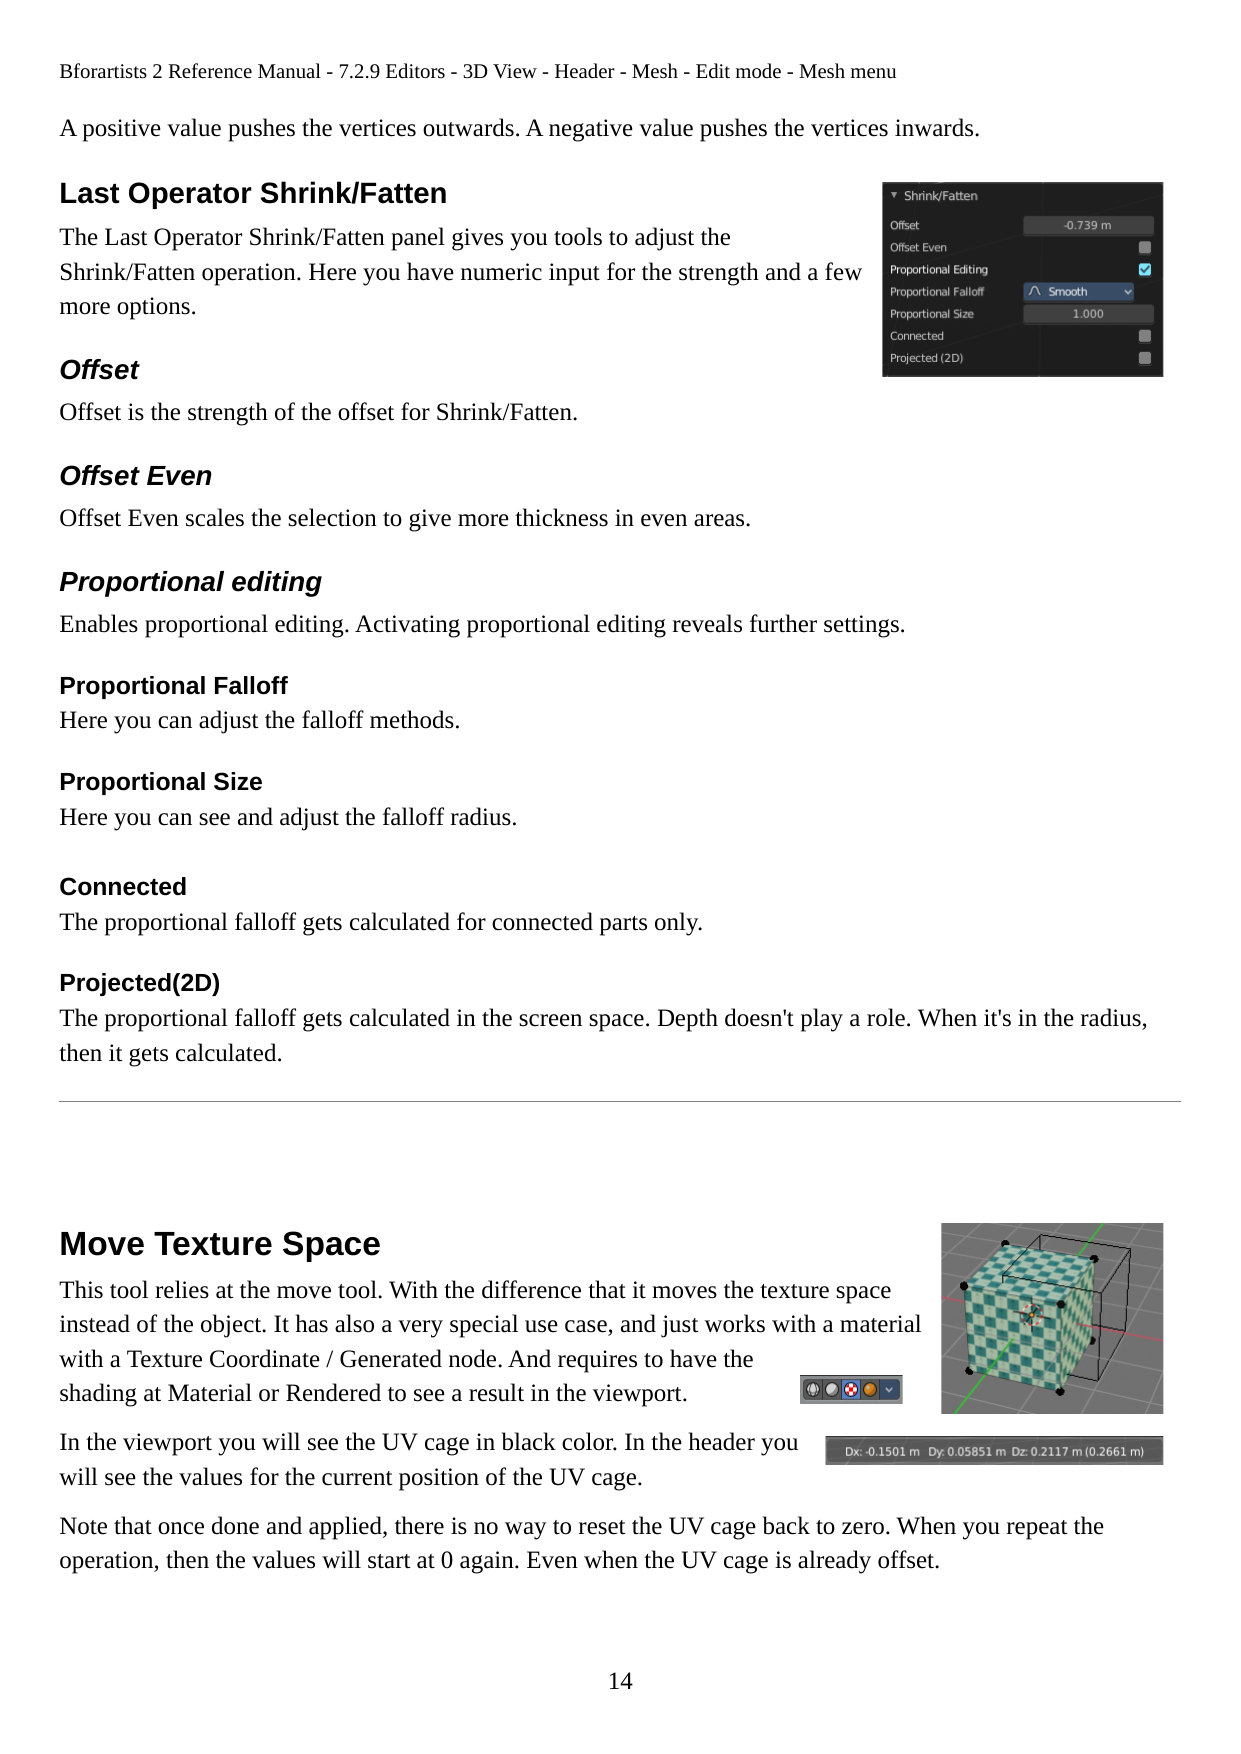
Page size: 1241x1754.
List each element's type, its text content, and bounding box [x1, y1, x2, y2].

text The Last Operator Shrink/Fatten panel gives you tools to adjust the Shrink/Fatten operation. Here you have numeric input for the strength and a few more options. [59, 222, 882, 320]
subtitle Connected [59, 872, 1181, 901]
subtitle Move Texture Space [59, 1224, 941, 1262]
subtitle Proportional Falloff [59, 671, 1181, 699]
text A positive value pushes the vertices outwards. A negative value pushes the vertices inwards. [59, 113, 1181, 141]
subtitle Proportional Size [59, 767, 1181, 796]
picture [882, 182, 1164, 377]
subtitle Projected(2D) [59, 968, 1181, 997]
picture [941, 1223, 1164, 1414]
text In the viewport you will see the UV cage in black color. In the header you will see the values for the current position of the UV cage. [59, 1427, 1181, 1491]
subtitle [1164, 1224, 1181, 1262]
text Enables proportional editing. Activating proportional editing reveals further settings. [59, 609, 1181, 638]
text Offset Even scales the selection to give more thickness in even areas. [59, 503, 1181, 532]
text Here you can adjust the falloff methods. [59, 706, 1181, 734]
text Note that once done and applied, there is no way to reset the UV cage back to zero. When you repeat the operation, then the values will start at 0 again. Even when the UV cage is already offset. [59, 1511, 1181, 1574]
text This tool relies at the move tool. With the difference that it moves the texture space instead of the object. It has also a very special use case, and just works with a material with a Texture Coordinate / Generated node. And requires to have the shading at Material or Rendered to see a result in the viewport. [59, 1275, 941, 1407]
subtitle Offset [59, 353, 1181, 385]
picture [825, 1436, 1164, 1465]
subtitle Proportional editing [59, 565, 1181, 597]
text The proportional falloff gets calculated for connected parts only. [59, 907, 1181, 936]
picture [800, 1375, 903, 1404]
text Offset is the strength of the offset for Shrink/Fatten. [59, 397, 1181, 426]
text The proportional falloff gets calculated in the screen space. Depth doesn't play a role. When it's in the radius, then it gets calculated. [59, 1003, 1181, 1066]
subtitle Offset Even [59, 459, 1181, 491]
subtitle Last Operator Shrink/Fatten [59, 176, 1181, 210]
text Here you can see and adjust the falloff radius. [59, 802, 1181, 831]
